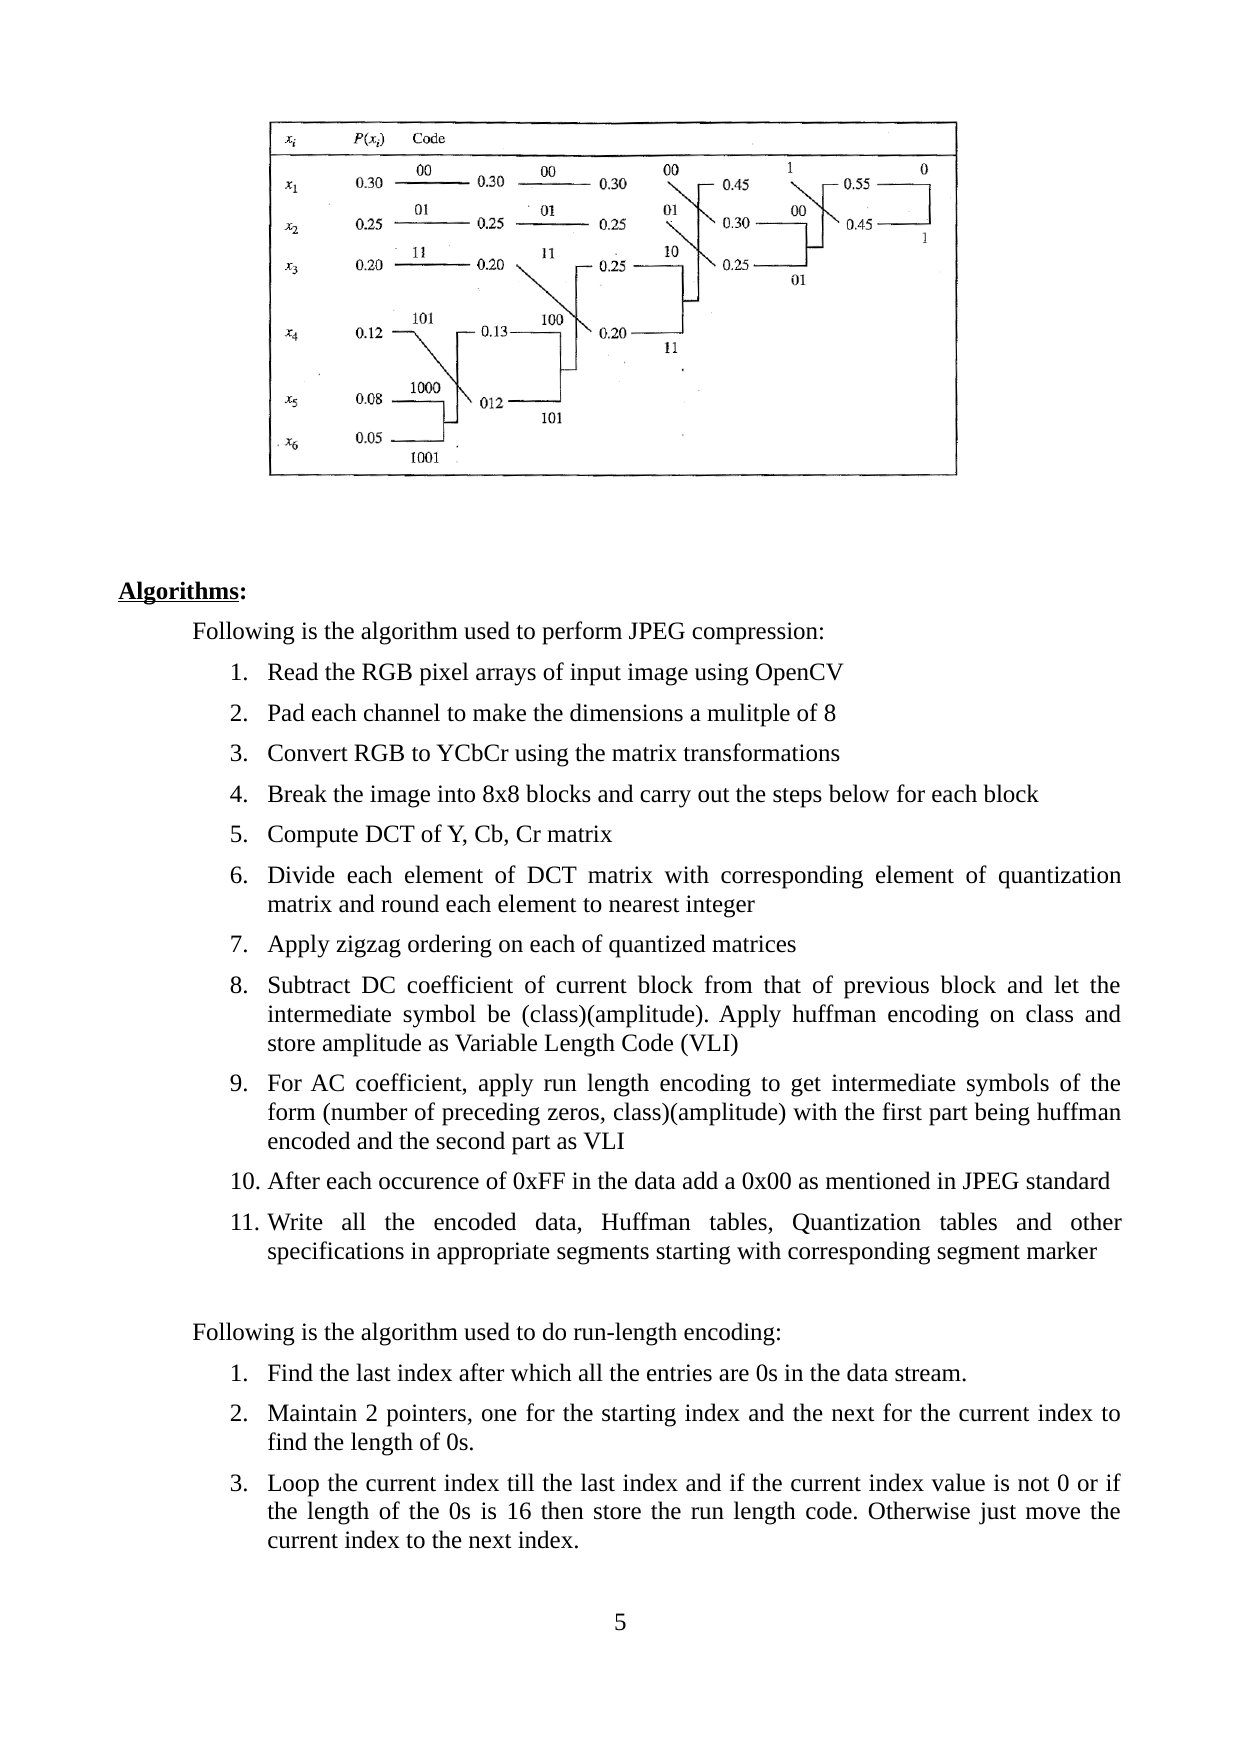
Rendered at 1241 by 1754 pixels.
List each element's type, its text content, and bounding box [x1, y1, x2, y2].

list Loop the current index till the last index and if the current index value is not 0 or if the length of the 0s is 16 then store the run length code. Otherwise just move the current index to the next index. [229, 1468, 1122, 1554]
text Following is the algorithm used to perform JPEG compression: [192, 616, 1122, 645]
list Read the RGB pixel arrays of input image using OpenCV [229, 657, 1122, 686]
list Break the image into 8x8 blocks and carry out the steps below for each block [229, 779, 1122, 808]
list Maintain 2 pointers, one for the starting index and the next for the current index to find the length of 0s. [229, 1398, 1122, 1456]
list Divide each element of DCT matrix with corresponding element of quantization matrix and round each element to nearest integer [229, 860, 1122, 918]
list Write all the encoded data, Huffman tables, Quantization tables and other specifications in appropriate segments starting with corresponding segment marker [229, 1207, 1122, 1264]
text Algorithms: [118, 576, 1122, 604]
text Following is the algorithm used to do run-length encoding: [192, 1317, 1122, 1346]
list Convert RGB to YCbCr using the matrix transformations [229, 738, 1122, 767]
list Pad each channel to make the dimensions a mulitple of 8 [229, 698, 1122, 726]
list Apply zigzag ordering on each of quantized matrices [229, 929, 1122, 958]
list After each occurence of 0xFF in the data add a 0x00 as mentioned in JPEG standard [229, 1166, 1122, 1195]
list Compute DCT of Y, Cb, Cr matrix [229, 819, 1122, 848]
list Find the last index after which all the entries are 0s in the data stream. [229, 1358, 1122, 1386]
list For AC coefficient, apply run length encoding to get intermediate symbols of the form (number of preceding zeros, class)(amplitude) with the first part being huffman encoded and the second part as VLI [229, 1068, 1122, 1154]
list Subtract DC coefficient of current block from that of previous block and let the intermediate symbol be (class)(amplitude). Apply huffman encoding on class and store amplitude as Variable Length Code (VLI) [229, 970, 1122, 1056]
picture [265, 118, 959, 478]
